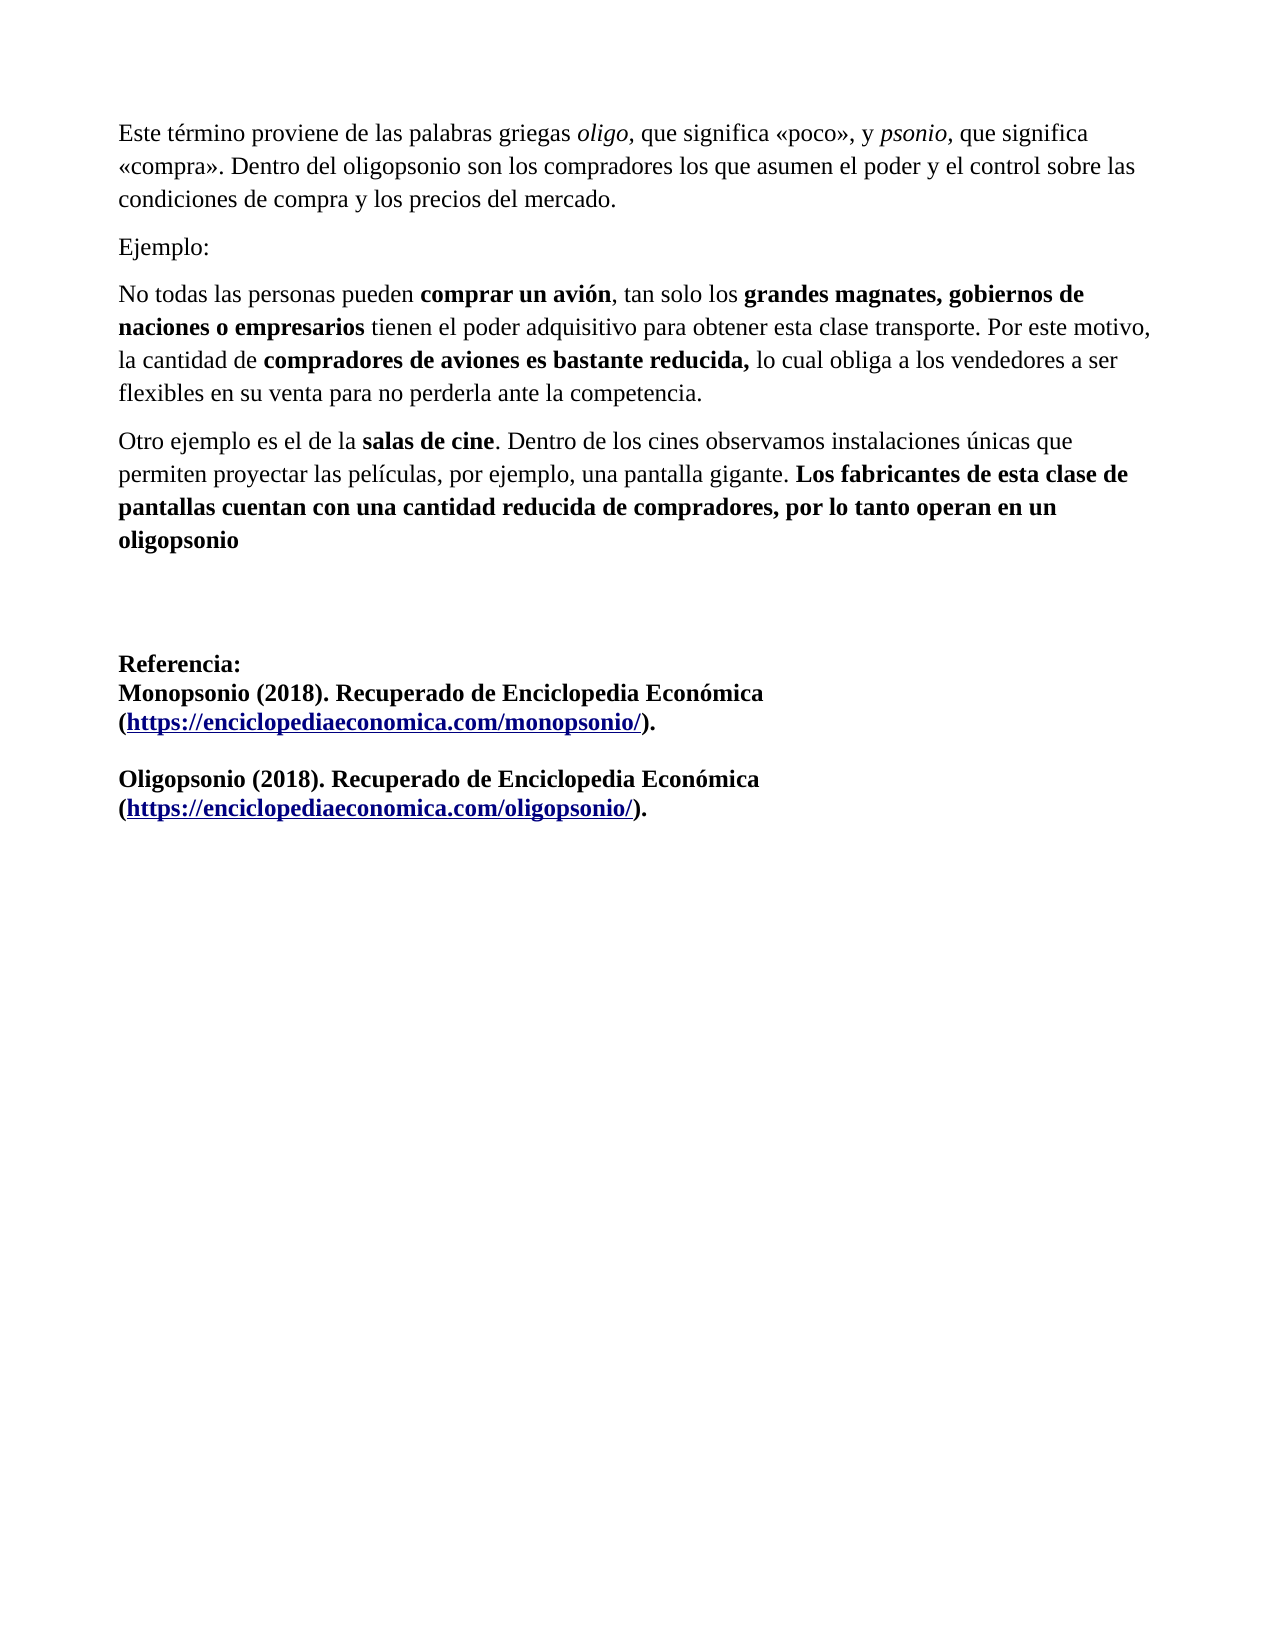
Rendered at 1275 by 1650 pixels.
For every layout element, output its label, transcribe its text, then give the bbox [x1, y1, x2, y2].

text Ejemplo: [118, 232, 1157, 261]
text Monopsonio (2018). Recuperado de Enciclopedia Económica (https://enciclopediaeconomica.com/monopsonio/). [118, 678, 1157, 735]
text Oligopsonio (2018). Recuperado de Enciclopedia Económica (https://enciclopediaeconomica.com/oligopsonio/). [118, 764, 1157, 822]
text No todas las personas pueden comprar un avión, tan solo los grandes magnates, gobiernos de naciones o empresarios tienen el poder adquisitivo para obtener esta clase transporte. Por este motivo, la cantidad de compradores de aviones es bastante reducida, lo cual obliga a los vendedores a ser flexibles en su venta para no perderla ante la competencia. [118, 279, 1157, 407]
text Otro ejemplo es el de la salas de cine. Dentro de los cines observamos instalaciones únicas que permiten proyectar las películas, por ejemplo, una pantalla gigante. Los fabricantes de esta clase de pantallas cuentan con una cantidad reducida de compradores, por lo tanto operan en un oligopsonio [118, 426, 1157, 554]
text Referencia: [118, 649, 1157, 678]
text Este término proviene de las palabras griegas oligo, que significa «poco», y psonio, que significa «compra». Dentro del oligopsonio son los compradores los que asumen el poder y el control sobre las condiciones de compra y los precios del mercado. [118, 118, 1157, 213]
